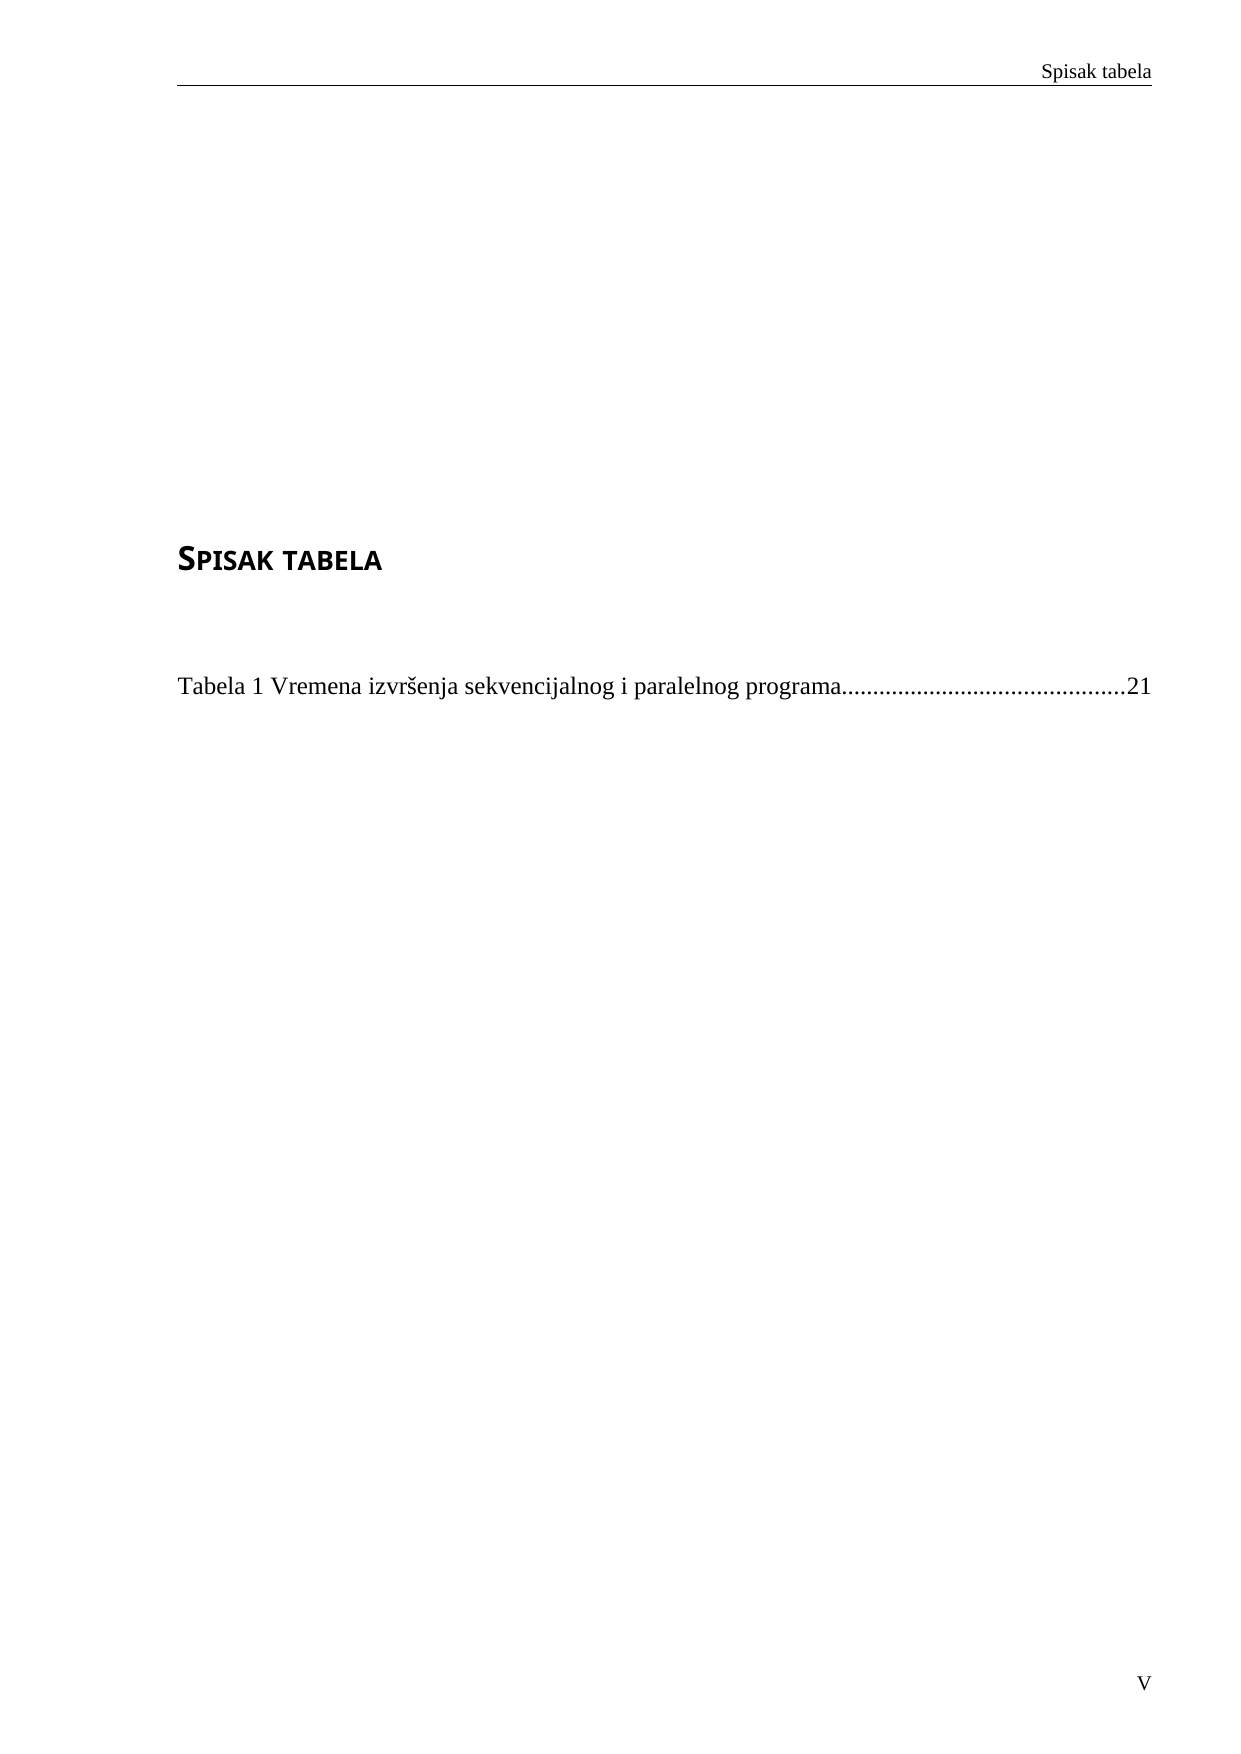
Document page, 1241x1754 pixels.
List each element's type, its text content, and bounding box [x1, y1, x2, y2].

text Spisak tabela [177, 535, 1152, 580]
text Tabela 1 Vremena izvršenja sekvencijalnog i paralelnog programa 21 [177, 671, 1152, 700]
